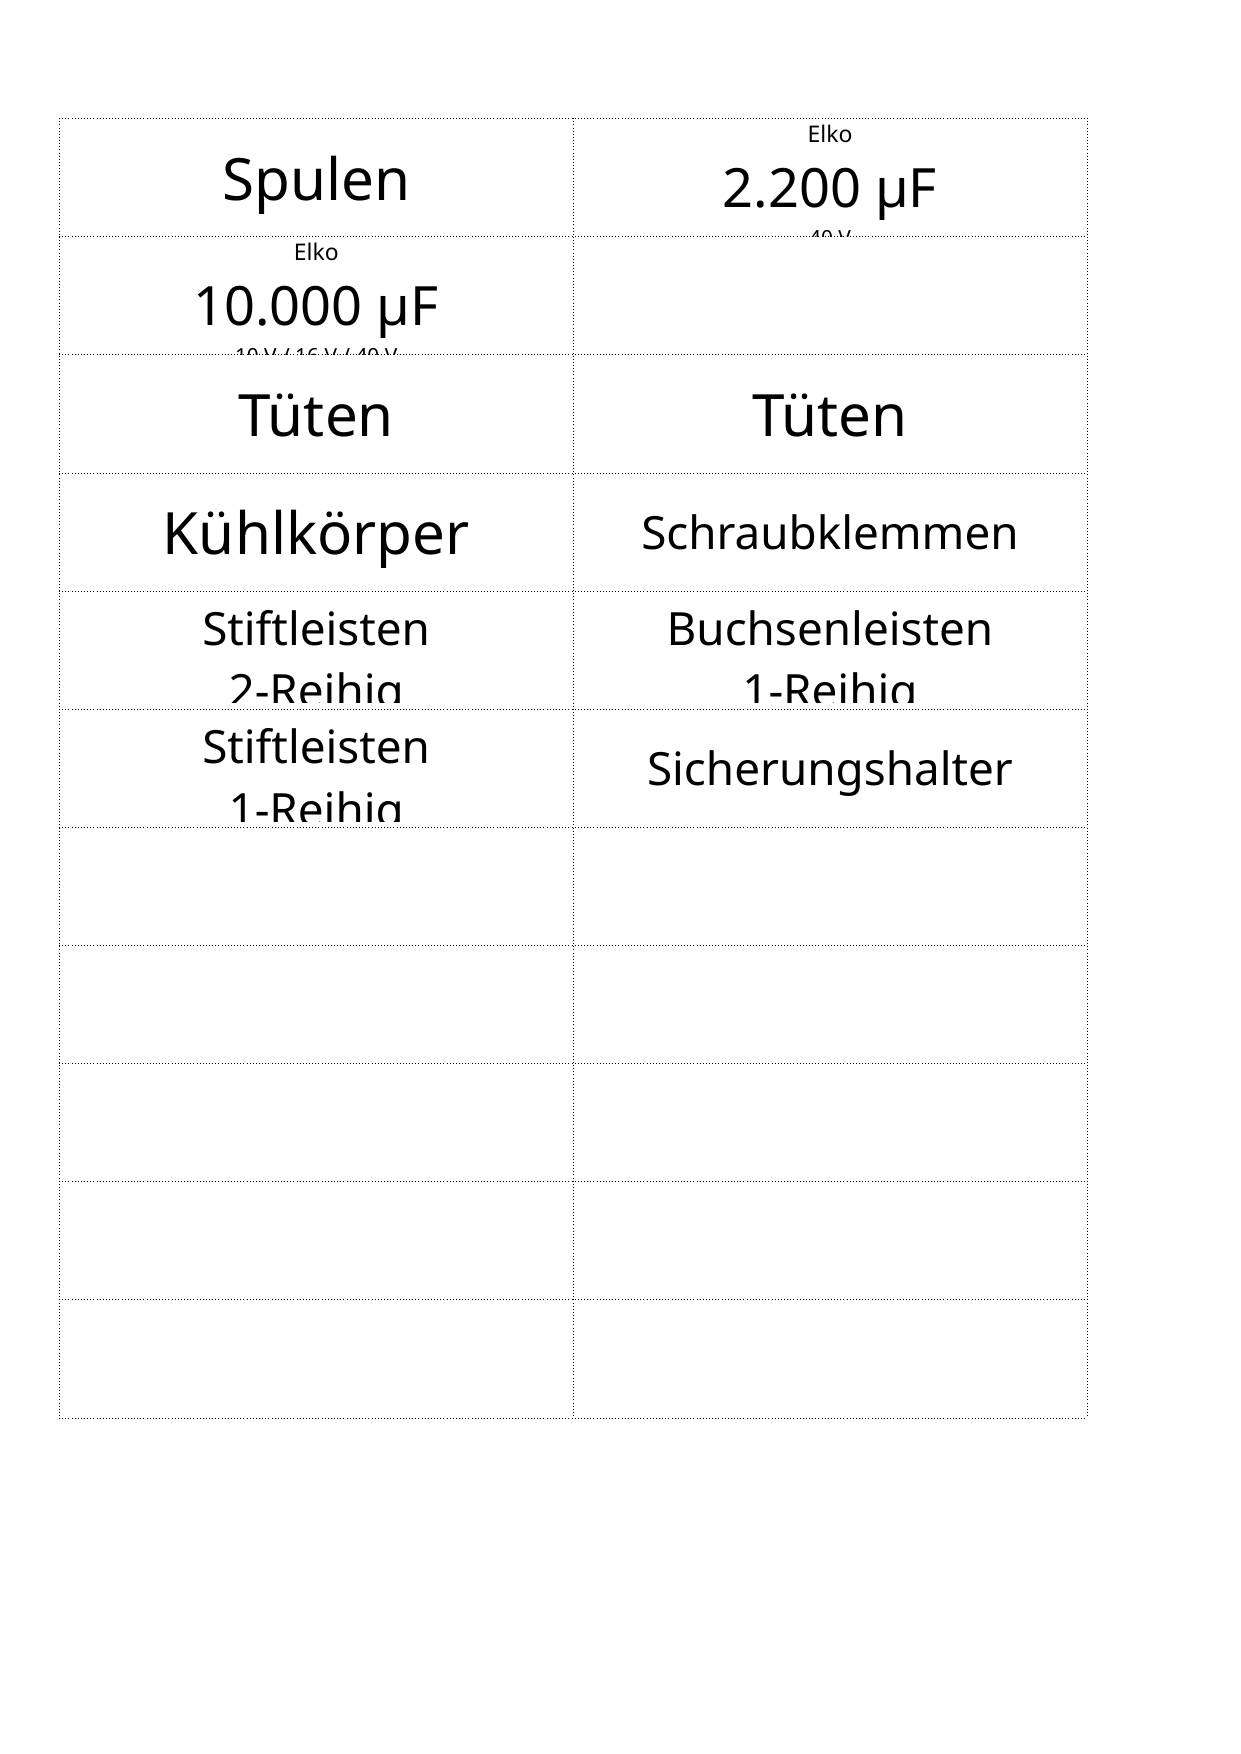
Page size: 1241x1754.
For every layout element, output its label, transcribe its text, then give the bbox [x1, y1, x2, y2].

table_cell Sicherungshalter [573, 709, 1087, 827]
table_cell Tüten [59, 354, 573, 472]
table_cell Kühlkörper [59, 473, 573, 591]
table_cell Schraubklemmen [573, 473, 1087, 591]
table_cell [573, 1181, 1087, 1299]
table_header Elko 2.200 µF 40 V [573, 118, 1087, 236]
table_cell Stiftleisten 2-Reihig [59, 591, 573, 709]
table_cell Elko 10.000 µF 10 V / 16 V / 40 V [59, 236, 573, 354]
table_cell [573, 1063, 1087, 1181]
table_cell [59, 945, 573, 1063]
table_cell [59, 1181, 573, 1299]
table_cell [59, 827, 573, 945]
table_cell Tüten [573, 354, 1087, 472]
table_cell [573, 1299, 1087, 1417]
table_cell [573, 236, 1087, 354]
table_cell Buchsenleisten 1-Reihig [573, 591, 1087, 709]
table_header Spulen [59, 118, 573, 236]
table_cell [573, 827, 1087, 945]
table_cell [573, 945, 1087, 1063]
table_cell [59, 1299, 573, 1417]
table_cell [59, 1063, 573, 1181]
table_cell Stiftleisten 1-Reihig [59, 709, 573, 827]
